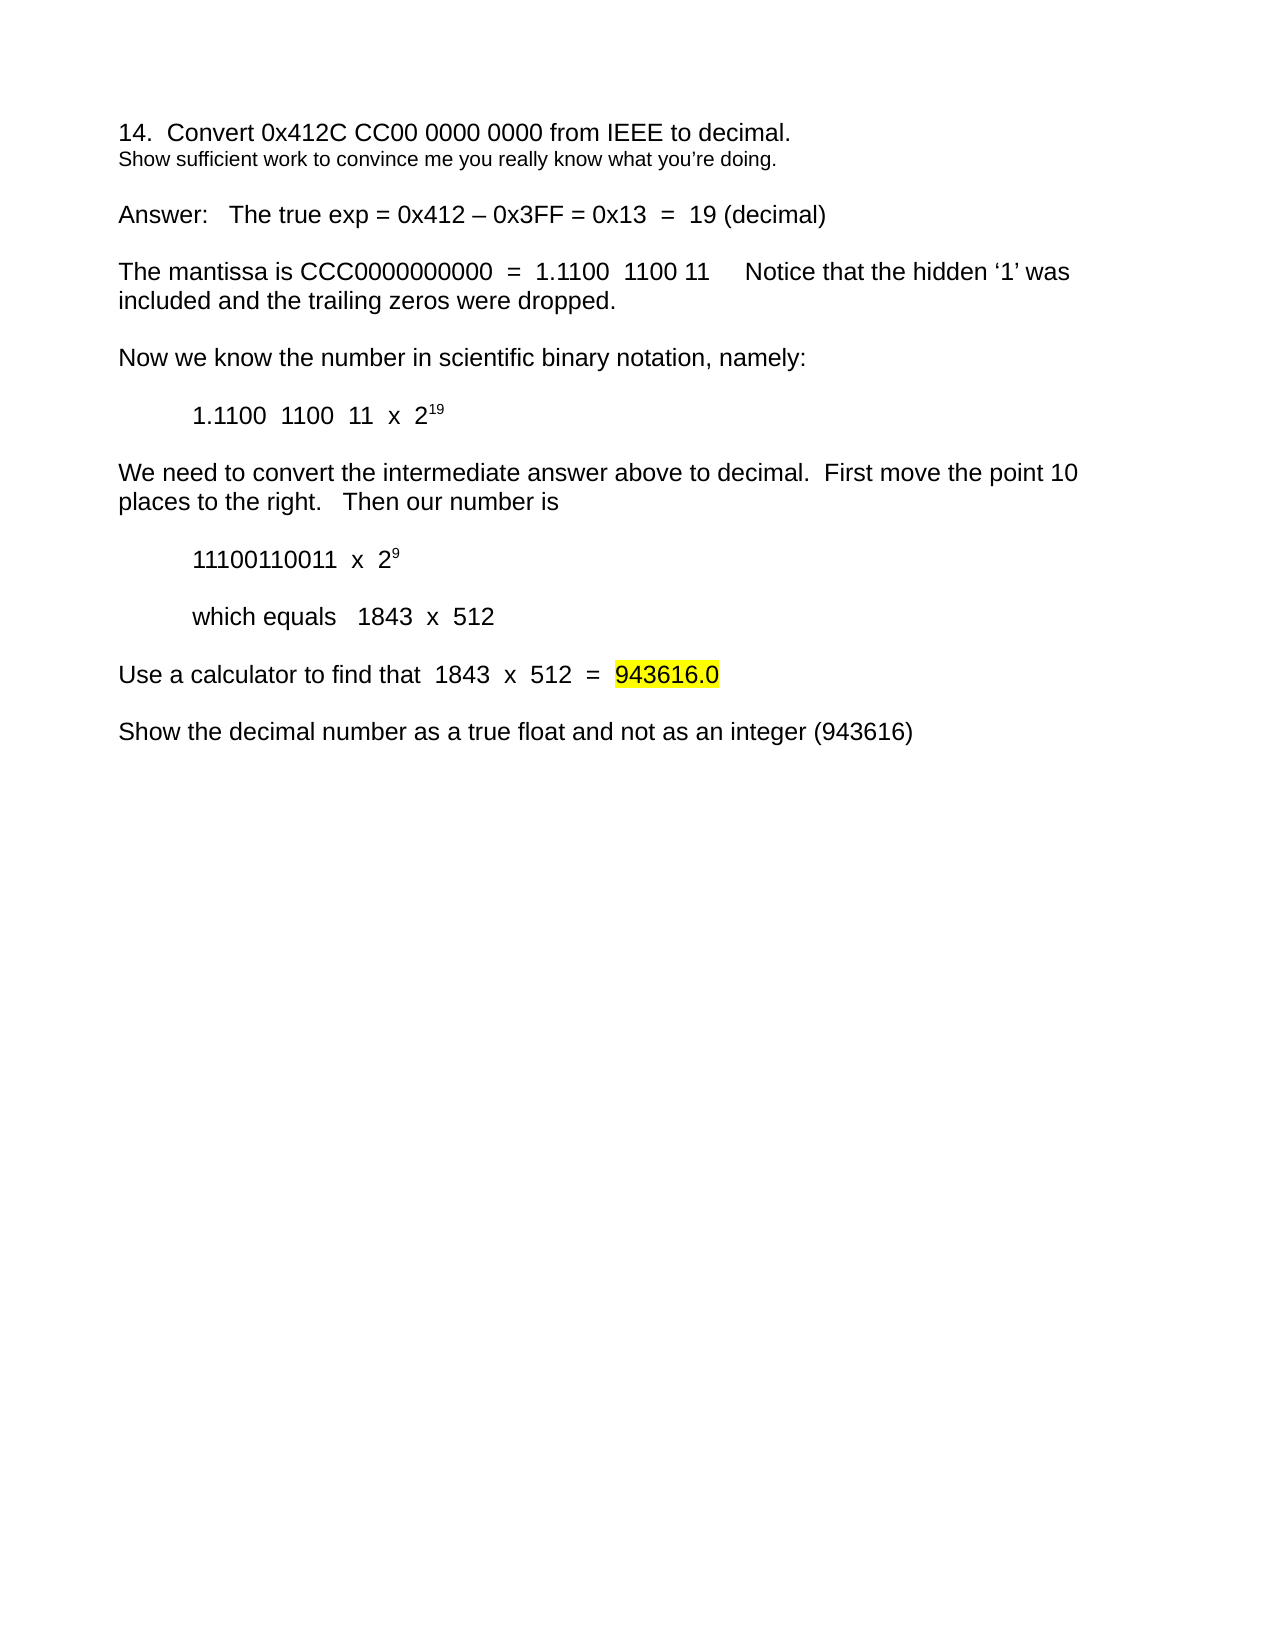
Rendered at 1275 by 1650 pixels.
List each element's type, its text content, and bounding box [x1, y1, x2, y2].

text We need to convert the intermediate answer above to decimal. First move the point 10 places to the right. Then our number is [118, 458, 1157, 516]
text Now we know the number in scientific binary notation, namely: [118, 343, 1157, 372]
text Use a calculator to find that 1843 x 512 = 943616.0 [118, 659, 1157, 688]
text 14. Convert 0x412C CC00 0000 0000 from IEEE to decimal. [118, 118, 1157, 147]
text Show sufficient work to convince me you really know what you’re doing. [118, 147, 1157, 171]
text Answer: The true exp = 0x412 – 0x3FF = 0x13 = 19 (decimal) [118, 199, 1157, 228]
text The mantissa is CCC0000000000 = 1.1100 1100 11 Notice that the hidden ‘1’ was included and the trailing zeros were dropped. [118, 257, 1157, 314]
text Show the decimal number as a true float and not as an integer (943616) [118, 717, 1157, 746]
text 1.1100 1100 11 x 219 [118, 401, 1157, 429]
text 11100110011 x 29 [118, 544, 1157, 573]
text which equals 1843 x 512 [118, 602, 1157, 631]
